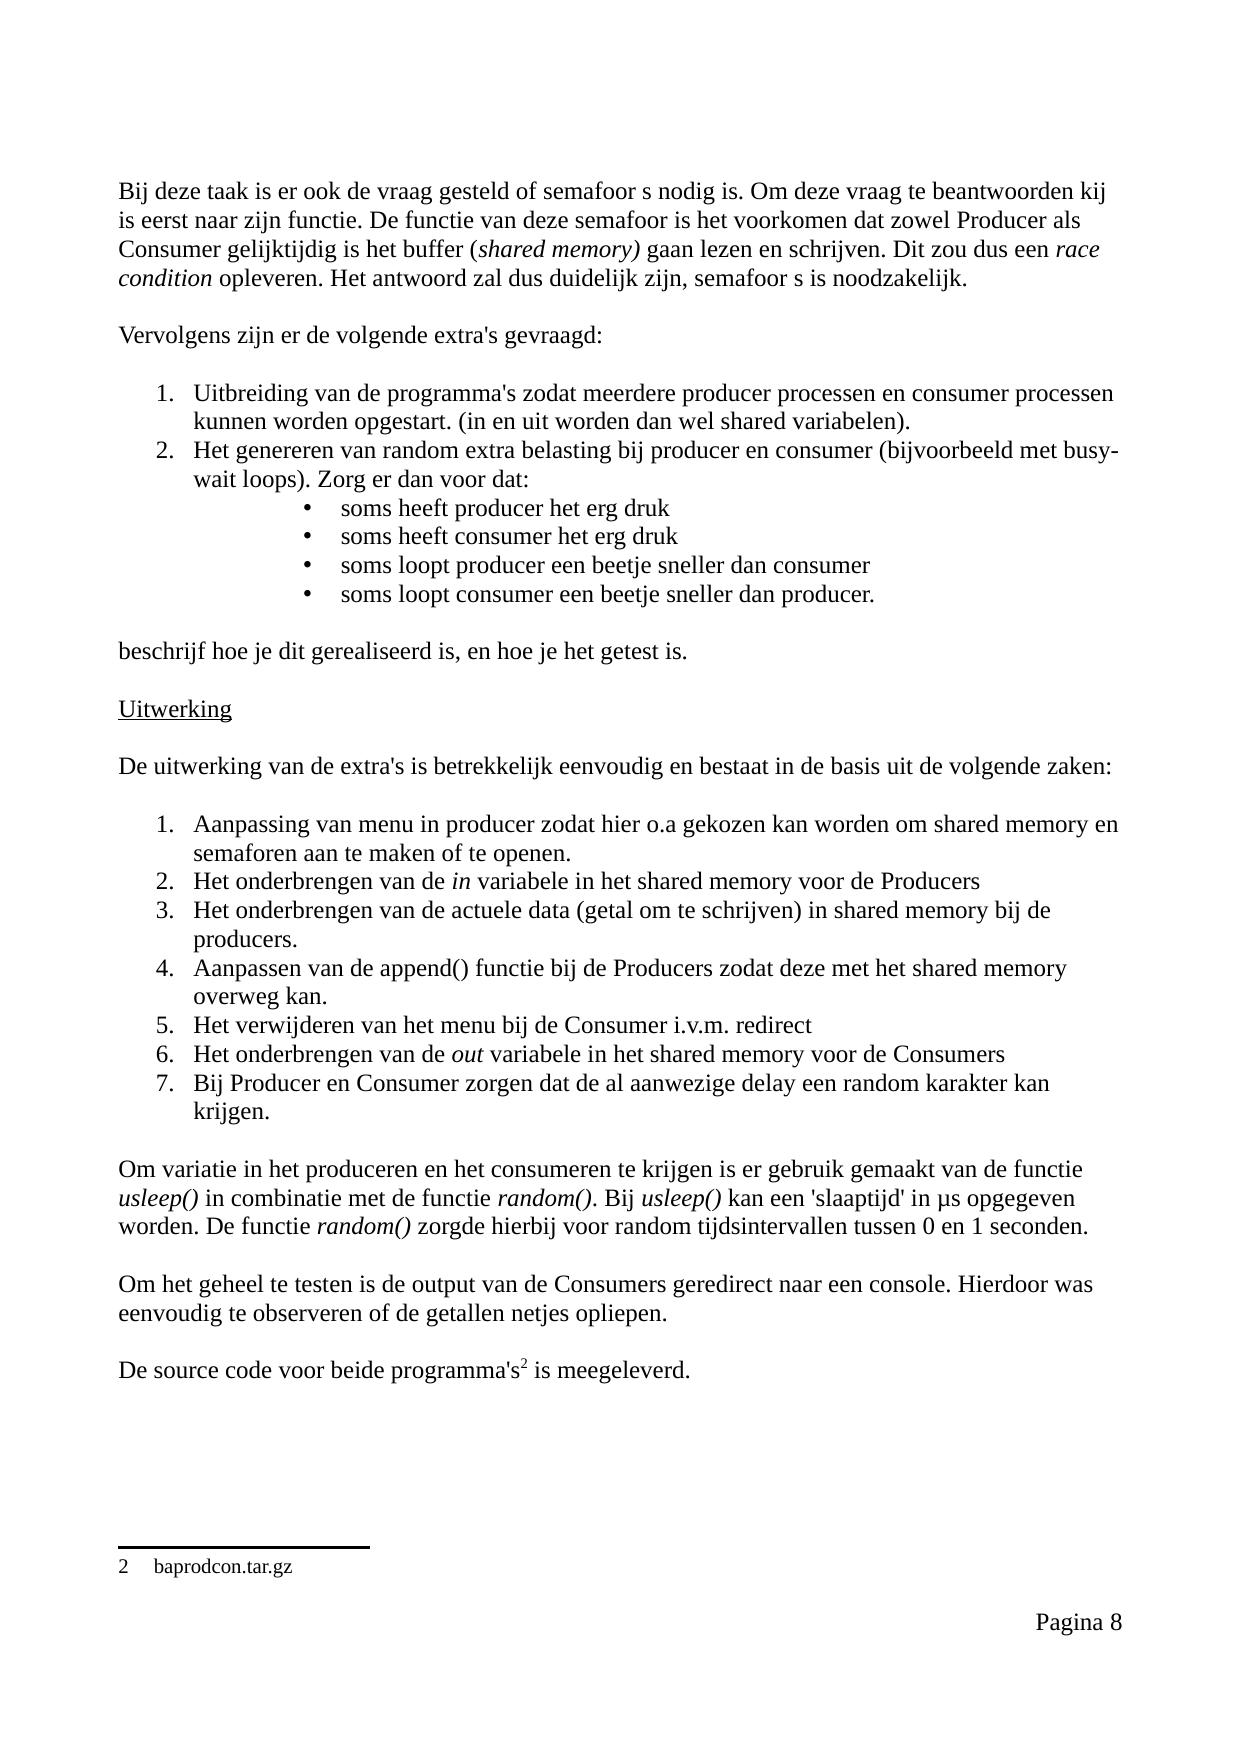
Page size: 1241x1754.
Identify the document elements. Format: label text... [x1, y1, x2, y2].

text baprodcon.tar.gz [118, 1553, 1122, 1578]
list Het verwijderen van het menu bij de Consumer i.v.m. redirect [156, 1010, 1122, 1039]
list Het genereren van random extra belasting bij producer en consumer (bijvoorbeeld met busy-wait loops). Zorg er dan voor dat: [156, 435, 1122, 493]
text beschrijf hoe je dit gerealiseerd is, en hoe je het getest is. [118, 636, 1122, 665]
list soms heeft consumer het erg druk [303, 521, 1122, 550]
list soms heeft producer het erg druk [303, 493, 1122, 521]
text De source code voor beide programma's is meegeleverd. [118, 1355, 1122, 1384]
list Het onderbrengen van de actuele data (getal om te schrijven) in shared memory bij de producers. [156, 895, 1122, 953]
list soms loopt producer een beetje sneller dan consumer [303, 550, 1122, 579]
list kunnen worden opgestart. (in en uit worden dan wel shared variabelen). [156, 406, 1122, 435]
list Het onderbrengen van de in variabele in het shared memory voor de Producers [156, 866, 1122, 895]
text Om het geheel te testen is de output van de Consumers geredirect naar een console. Hierdoor was eenvoudig te observeren of de getallen netjes opliepen. [118, 1269, 1122, 1326]
list Aanpassen van de append() functie bij de Producers zodat deze met het shared memory overweg kan. [156, 953, 1122, 1010]
text De uitwerking van de extra's is betrekkelijk eenvoudig en bestaat in de basis uit de volgende zaken: [118, 751, 1122, 780]
list Uitbreiding van de programma's zodat meerdere producer processen en consumer processen [156, 378, 1122, 406]
text Vervolgens zijn er de volgende extra's gevraagd: [118, 320, 1122, 349]
list Bij Producer en Consumer zorgen dat de al aanwezige delay een random karakter kan krijgen. [156, 1068, 1122, 1125]
text Om variatie in het produceren en het consumeren te krijgen is er gebruik gemaakt van de functie usleep() in combinatie met de functie random(). Bij usleep() kan een 'slaaptijd' in µs opgegeven worden. De functie random() zorgde hierbij voor random tijdsintervallen tussen 0 en 1 seconden. [118, 1154, 1122, 1240]
list Aanpassing van menu in producer zodat hier o.a gekozen kan worden om shared memory en semaforen aan te maken of te openen. [156, 809, 1122, 866]
text Uitwerking [118, 694, 1122, 723]
text Bij deze taak is er ook de vraag gesteld of semafoor s nodig is. Om deze vraag te beantwoorden kij is eerst naar zijn functie. De functie van deze semafoor is het voorkomen dat zowel Producer als Consumer gelijktijdig is het buffer (shared memory) gaan lezen en schrijven. Dit zou dus een race condition opleveren. Het antwoord zal dus duidelijk zijn, semafoor s is noodzakelijk. [118, 176, 1122, 291]
list Het onderbrengen van de out variabele in het shared memory voor de Consumers [156, 1039, 1122, 1068]
list soms loopt consumer een beetje sneller dan producer. [303, 579, 1122, 608]
